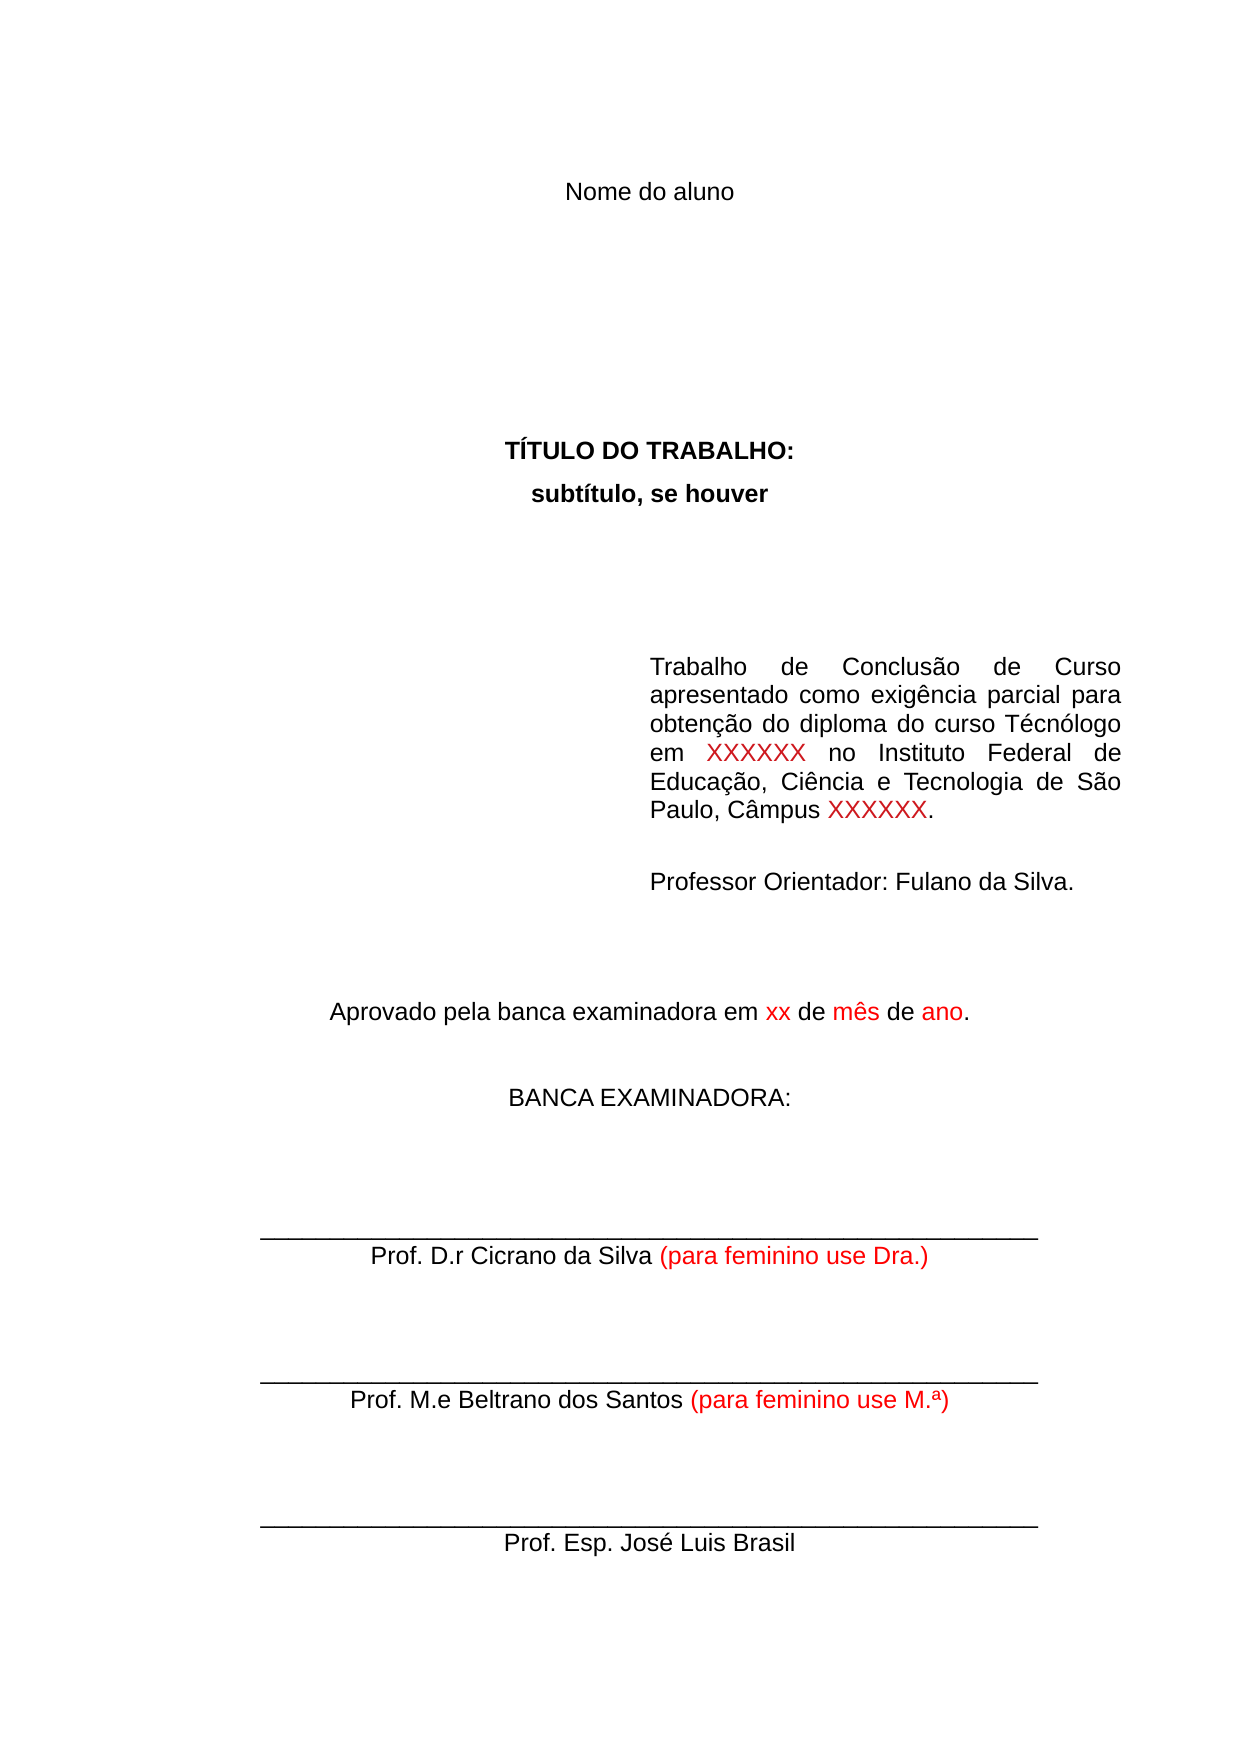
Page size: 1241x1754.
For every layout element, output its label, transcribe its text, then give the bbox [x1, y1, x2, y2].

text subtítulo, se houver [177, 479, 1122, 508]
text Trabalho de Conclusão de Curso apresentado como exigência parcial para obtenção do diploma do curso Técnólogo em XXXXXX no Instituto Federal de Educação, Ciência e Tecnologia de São Paulo, Câmpus XXXXXX. [649, 652, 1122, 824]
text TÍTULO DO TRABALHO: [177, 436, 1122, 465]
text ________________________________________________________ [177, 1212, 1122, 1241]
text ________________________________________________________ [177, 1500, 1122, 1528]
text Aprovado pela banca examinadora em xx de mês de ano. [177, 997, 1122, 1025]
text BANCA EXAMINADORA: [177, 1083, 1122, 1112]
text Professor Orientador: Fulano da Silva. [649, 867, 1122, 896]
text Prof. Esp. José Luis Brasil [177, 1528, 1122, 1557]
text ________________________________________________________ [177, 1356, 1122, 1385]
text Nome do aluno [177, 177, 1122, 206]
text Prof. D.r Cicrano da Silva (para feminino use Dra.) [177, 1241, 1122, 1270]
text Prof. M.e Beltrano dos Santos (para feminino use M.ª) [177, 1385, 1122, 1413]
